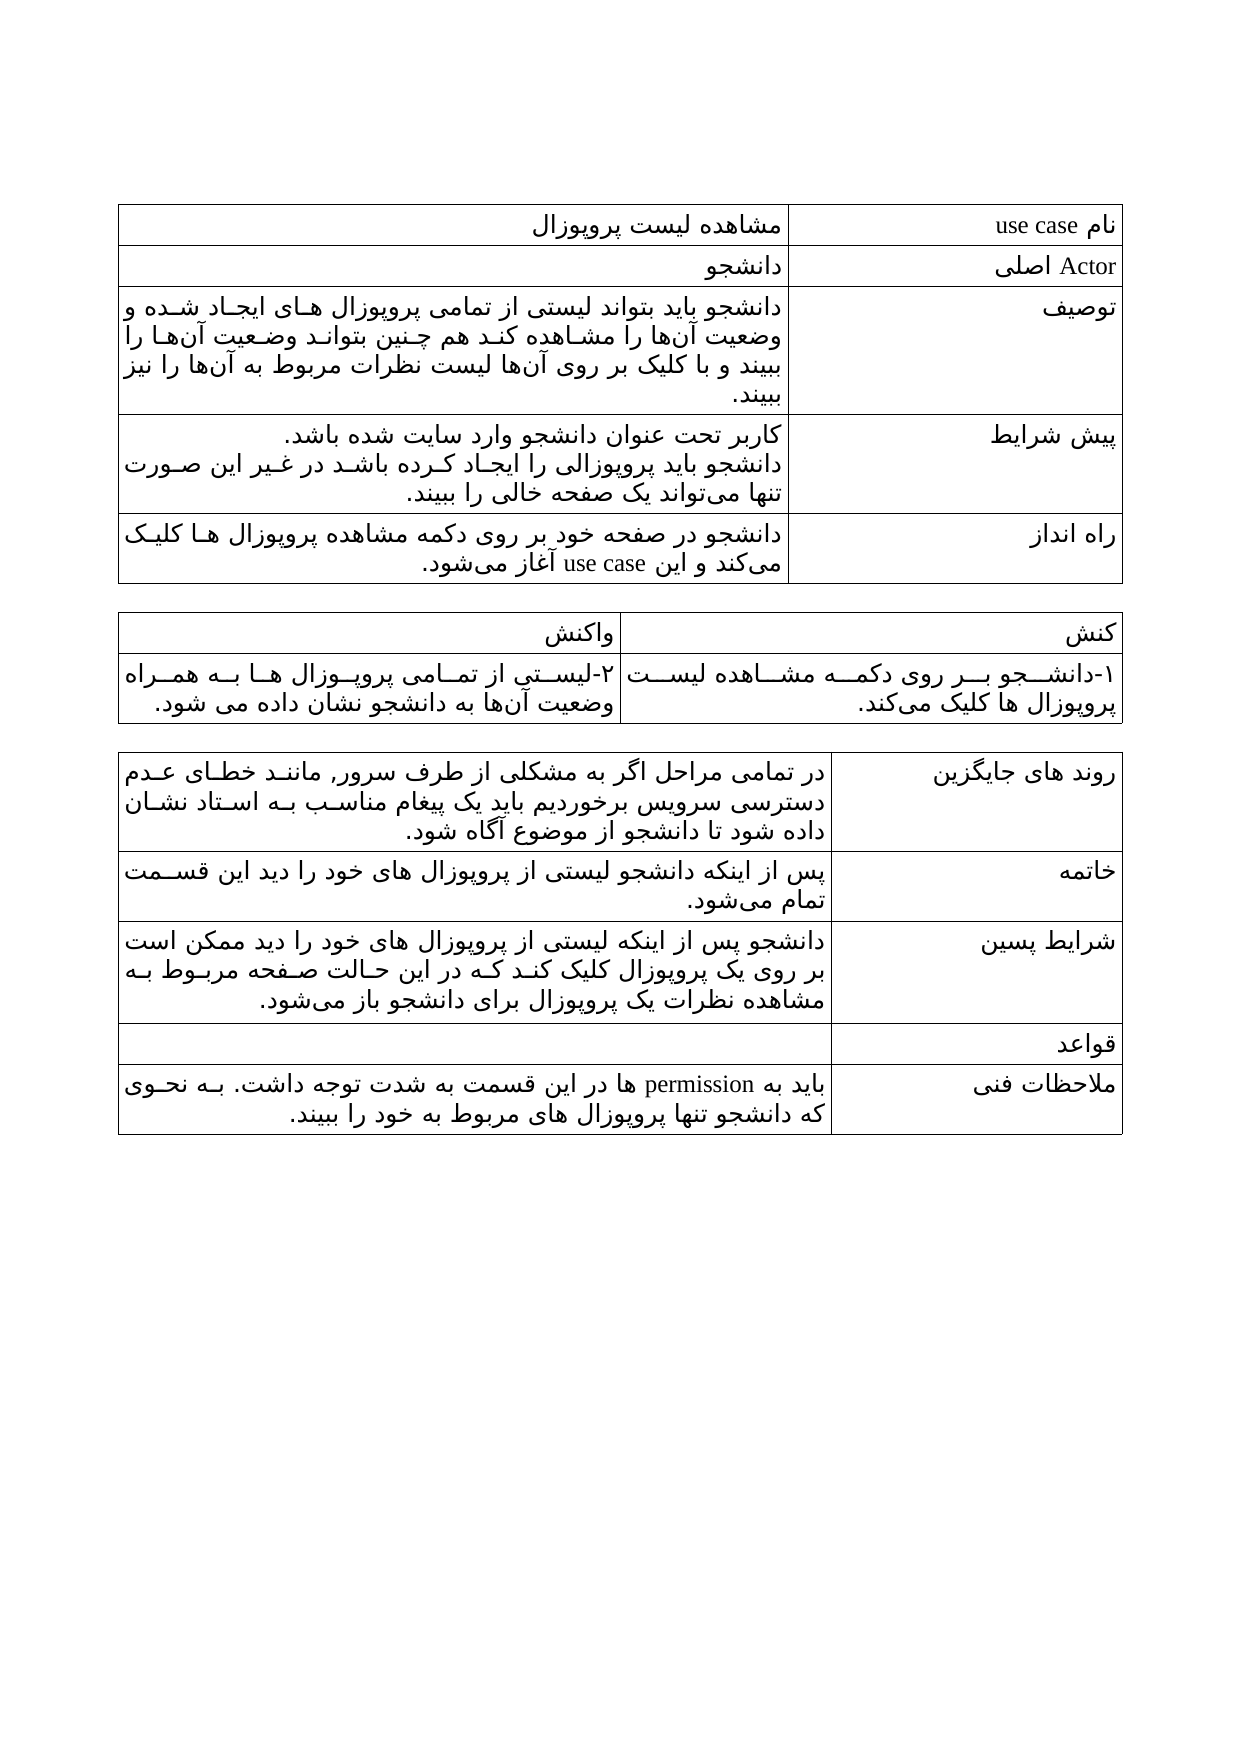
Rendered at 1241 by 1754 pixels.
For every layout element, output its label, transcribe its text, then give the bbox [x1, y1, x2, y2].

table_cell دانشجو در صفحه خود بر روی دکمه مشاهده پروپوزال ها کلیک می‌کند و این use case آغاز می‌شود. [119, 514, 788, 583]
table_header روند های جایگزین [832, 753, 1122, 851]
table_cell ۲-لیستی از تمامی پروپوزال ها به همراه وضعیت آن‌ها به دانشجو نشان داده می شود. [119, 654, 620, 723]
table_header مشاهده لیست پروپوزال [119, 205, 788, 245]
table_cell [119, 1024, 831, 1064]
table_cell قواعد [832, 1024, 1122, 1064]
table_cell ملاحظات فنی [832, 1065, 1122, 1134]
table_cell راه انداز [789, 514, 1122, 583]
table_cell دانشجو [119, 246, 788, 286]
table_cell Actor اصلی [789, 246, 1122, 286]
table_cell کاربر تحت عنوان دانشجو وارد سایت شده باشد. دانشجو باید پروپوزالی را ایجاد کرده باشد در غیر این صورت تنها می‌تواند یک صفحه خالی را ببیند. [119, 415, 788, 513]
table_cell شرایط پسین [832, 922, 1122, 1023]
table_header در تمامی مراحل اگر به مشکلی از طرف سرور, مانند خطای عدم دسترسی سرویس برخوردیم باید یک پیغام مناسب به استاد نشان داده شود تا دانشجو از موضوع آگاه شود. [119, 753, 831, 851]
table_cell دانشجو پس از اینکه لیستی از پروپوزال های خود را دید ممکن است بر روی یک پروپوزال کلیک کند که در این حالت صفحه مربوط به مشاهده نظرات یک پروپوزال برای دانشجو باز می‌شود. [119, 922, 831, 1023]
table_header واکنش [119, 613, 620, 653]
table_cell دانشجو باید بتواند لیستی از تمامی پروپوزال های ایجاد شده و وضعیت آن‌ها را مشاهده کند هم چنین بتواند وضعیت آن‌ها را ببیند و با کلیک بر روی آن‌ها لیست نظرات مربوط به آن‌ها را نیز ببیند. [119, 287, 788, 414]
table_header نام use case [789, 205, 1122, 245]
table_cell ۱-دانشجو بر روی دکمه مشاهده لیست پروپوزال ها کلیک می‌کند. [621, 654, 1122, 723]
table_cell باید به permission ها در این قسمت به شدت توجه داشت. به نحوی که دانشجو تنها پروپوزال های مربوط به خود را ببیند. [119, 1065, 831, 1134]
table_cell توصیف [789, 287, 1122, 414]
table_cell خاتمه [832, 852, 1122, 921]
table_cell پس از اینکه دانشجو لیستی از پروپوزال های خود را دید این قسمت تمام می‌شود. [119, 852, 831, 921]
table_cell پیش شرایط [789, 415, 1122, 513]
table_header کنش [621, 613, 1122, 653]
